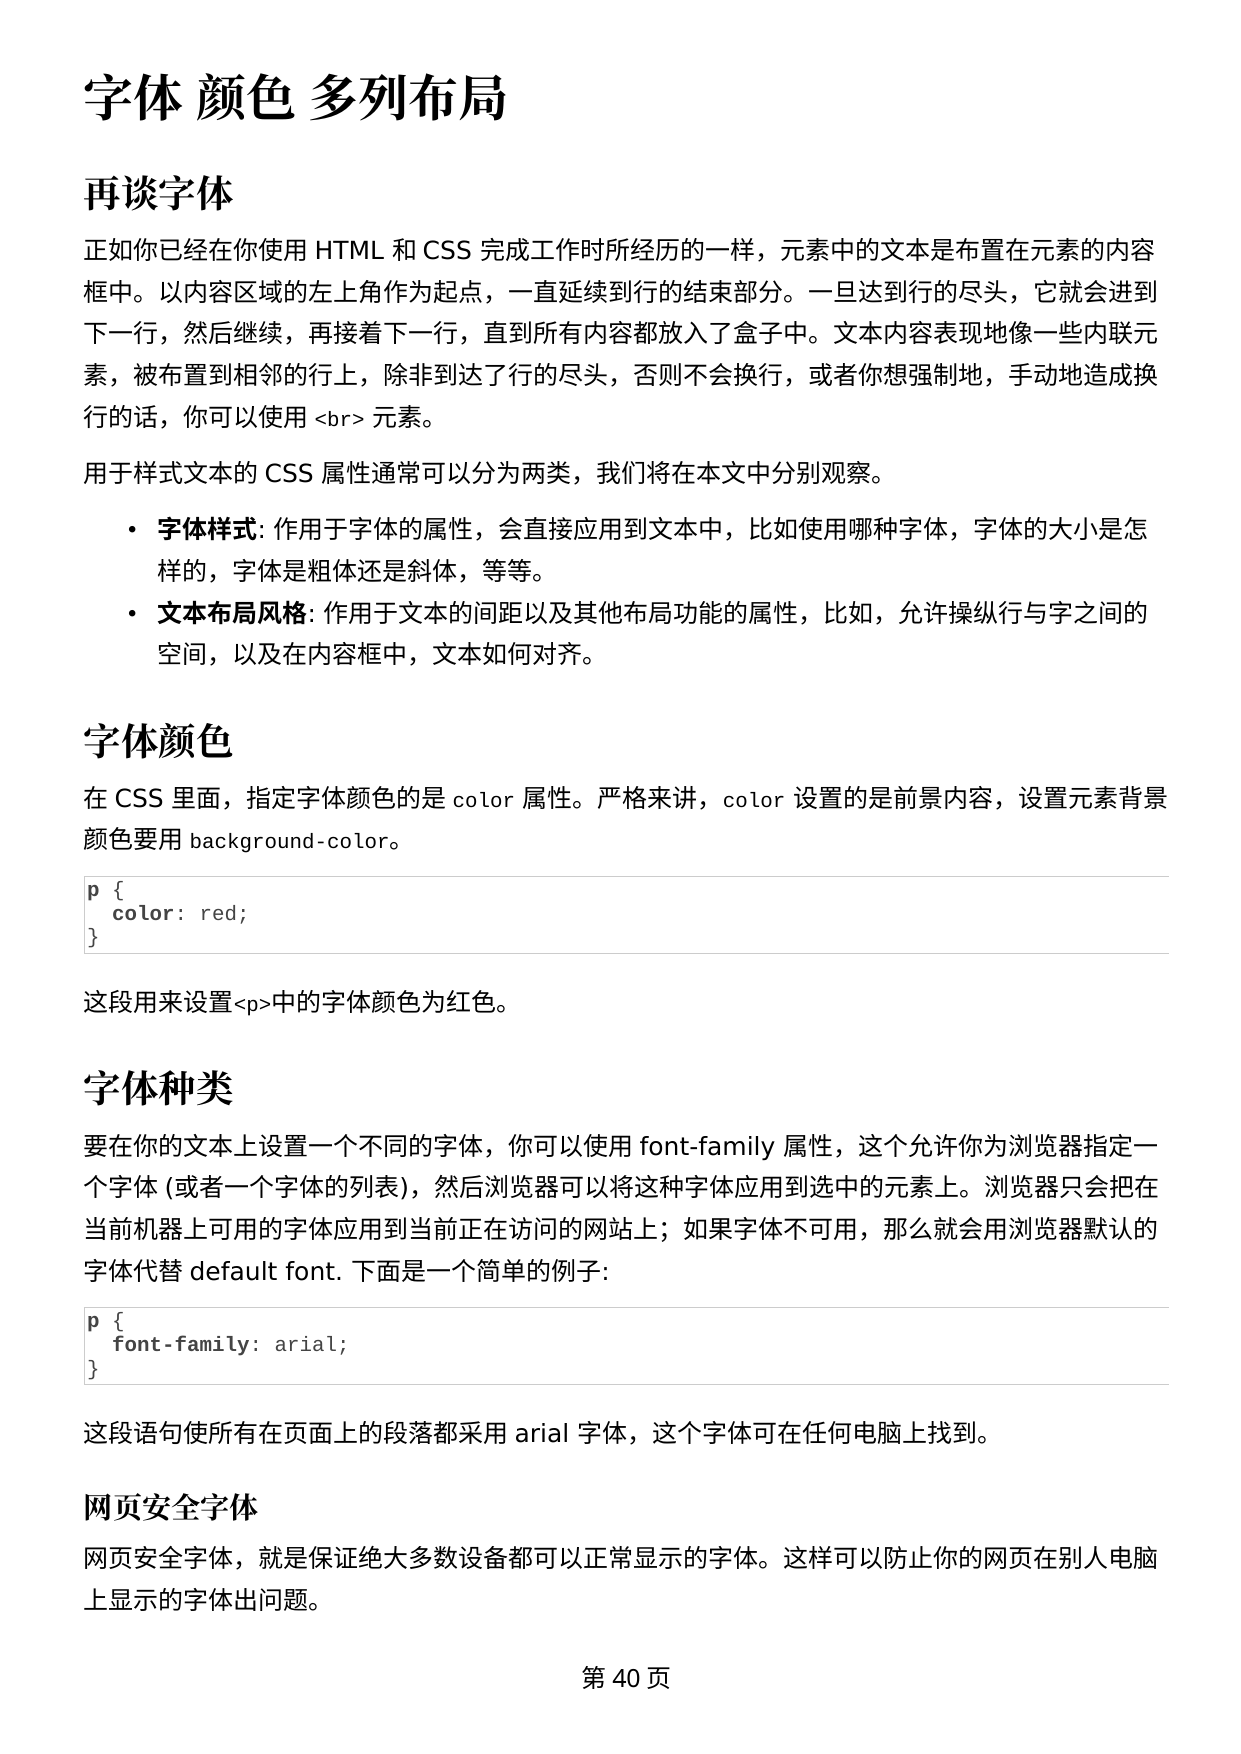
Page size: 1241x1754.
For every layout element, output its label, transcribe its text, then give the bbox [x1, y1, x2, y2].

text 用于样式文本的 CSS 属性通常可以分为两类，我们将在本文中分别观察。 [84, 453, 1169, 490]
text 这段用来设置<p>中的字体颜色为红色。 [84, 983, 1169, 1019]
text 这段语句使所有在页面上的段落都采用 arial 字体，这个字体可在任何电脑上找到。 [84, 1414, 1169, 1450]
list 文本布局风格: 作用于文本的间距以及其他布局功能的属性，比如，允许操纵行与字之间的空间，以及在内容框中，文本如何对齐。 [128, 593, 1169, 671]
text 在 CSS 里面，指定字体颜色的是 color 属性。严格来讲，color 设置的是前景内容，设置元素背景颜色要用 background-color。 [84, 778, 1169, 856]
subtitle 字体种类 [84, 1060, 1169, 1113]
subtitle 再谈字体 [84, 164, 1169, 218]
text } [85, 1354, 1169, 1384]
text p { [85, 1308, 1169, 1331]
text color: red; [85, 900, 1169, 923]
text 要在你的文本上设置一个不同的字体，你可以使用 font-family 属性，这个允许你为浏览器指定一个字体 (或者一个字体的列表)，然后浏览器可以将这种字体应用到选中的元素上。浏览器只会把在当前机器上可用的字体应用到当前正在访问的网站上；如果字体不可用，那么就会用浏览器默认的字体代替 default font. 下面是一个简单的例子: [84, 1126, 1169, 1287]
list 字体样式: 作用于字体的属性，会直接应用到文本中，比如使用哪种字体，字体的大小是怎样的，字体是粗体还是斜体，等等。 [128, 510, 1169, 588]
subtitle 网页安全字体 [84, 1484, 1169, 1526]
text } [85, 923, 1169, 953]
text 网页安全字体，就是保证绝大多数设备都可以正常显示的字体。这样可以防止你的网页在别人电脑上显示的字体出问题。 [84, 1539, 1169, 1617]
subtitle 字体颜色 [84, 712, 1169, 766]
subtitle 字体 颜色 多列布局 [84, 59, 1169, 131]
text 正如你已经在你使用 HTML 和 CSS 完成工作时所经历的一样，元素中的文本是布置在元素的内容框中。以内容区域的左上角作为起点，一直延续到行的结束部分。一旦达到行的尽头，它就会进到下一行，然后继续，再接着下一行，直到所有内容都放入了盒子中。文本内容表现地像一些内联元素，被布置到相邻的行上，除非到达了行的尽头，否则不会换行，或者你想强制地，手动地造成换行的话，你可以使用 <br> 元素。 [84, 231, 1169, 433]
text p { [85, 877, 1169, 900]
text font-family: arial; [85, 1331, 1169, 1354]
